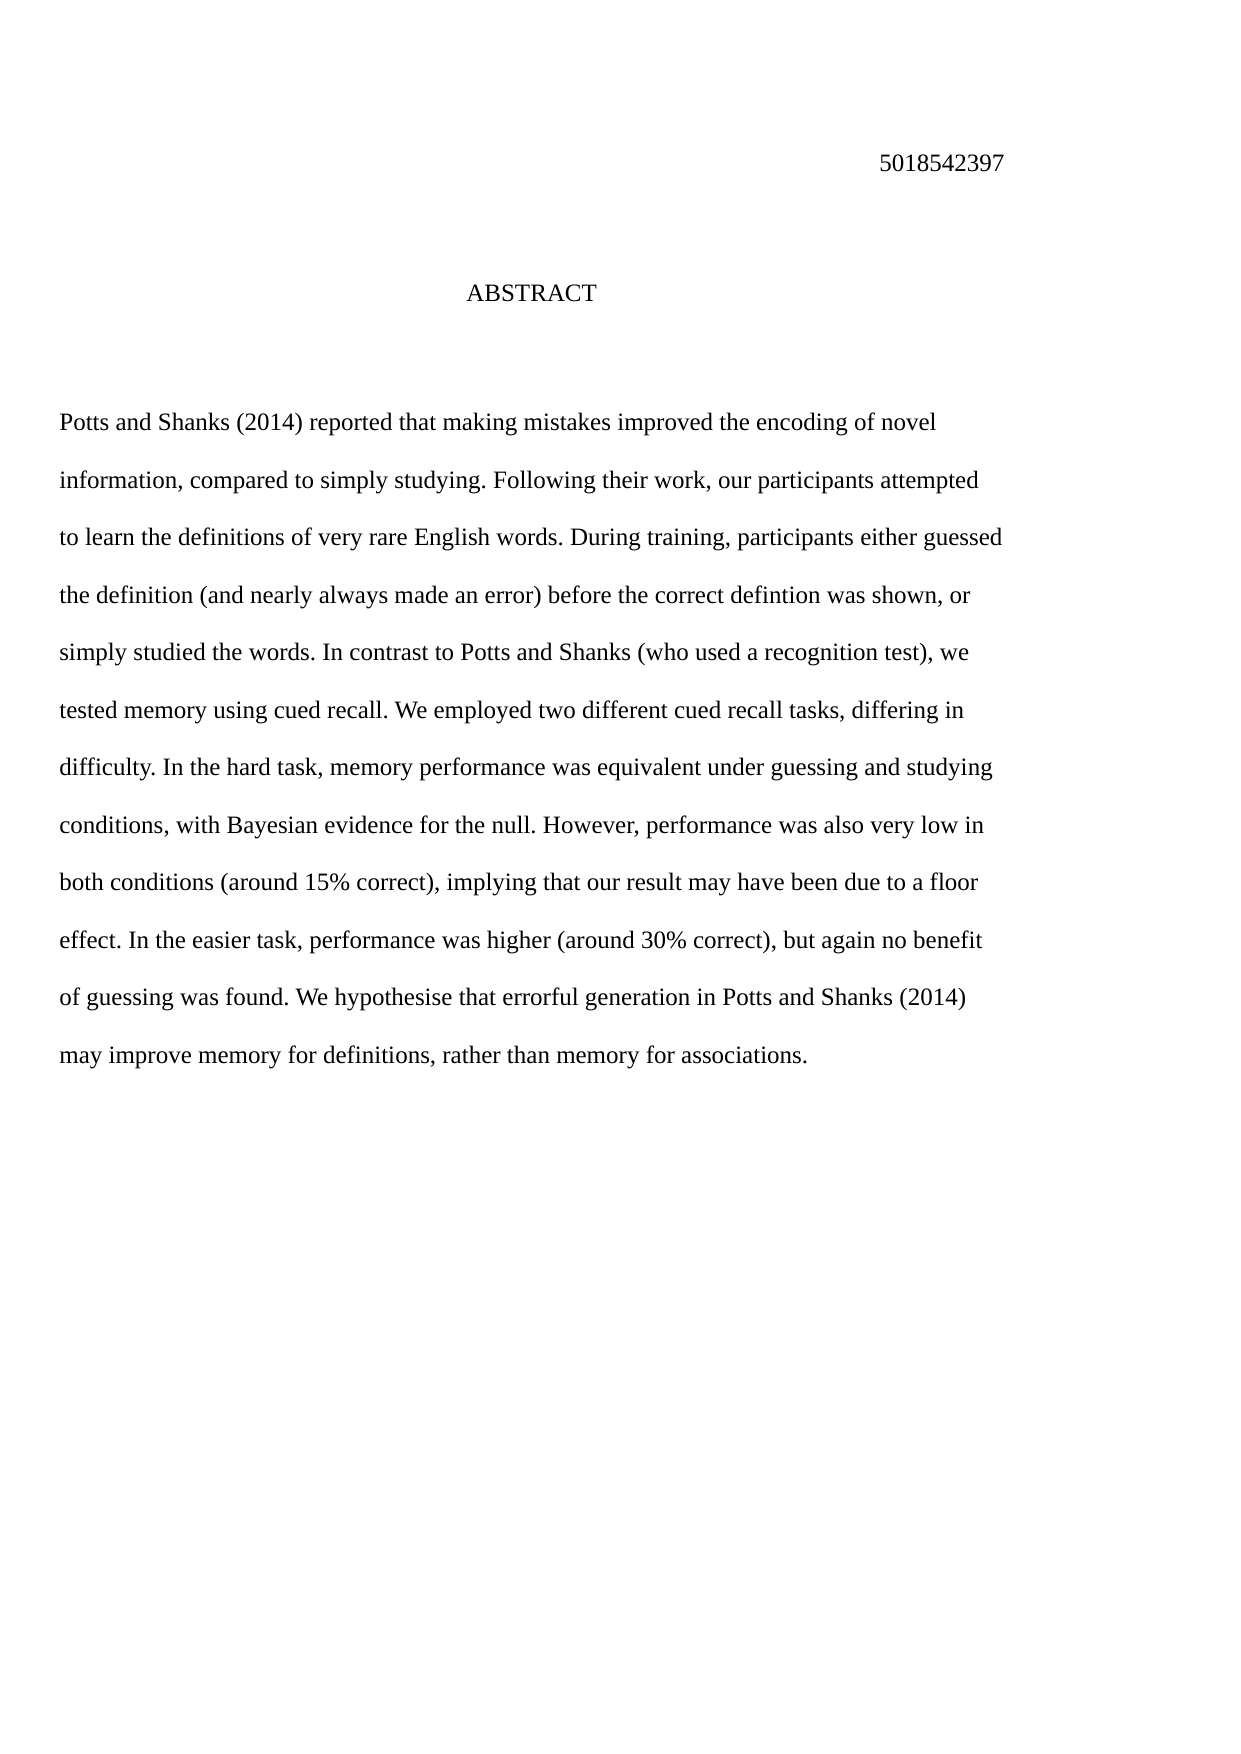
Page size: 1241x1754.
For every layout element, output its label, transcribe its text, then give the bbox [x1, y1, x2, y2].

text Potts and Shanks (2014) reported that making mistakes improved the encoding of novel information, compared to simply studying. Following their work, our participants attempted to learn the definitions of very rare English words. During training, participants either guessed the definition (and nearly always made an error) before the correct defintion was shown, or simply studied the words. In contrast to Potts and Shanks (who used a recognition test), we tested memory using cued recall. We employed two different cued recall tasks, differing in difficulty. In the hard task, memory performance was equivalent under guessing and studying conditions, with Bayesian evidence for the null. However, performance was also very low in both conditions (around 15% correct), implying that our result may have been due to a floor effect. In the easier task, performance was higher (around 30% correct), but again no benefit of guessing was found. We hypothesise that errorful generation in Potts and Shanks (2014) may improve memory for definitions, rather than memory for associations. [59, 407, 1004, 1069]
text ABSTRACT [59, 278, 1004, 307]
